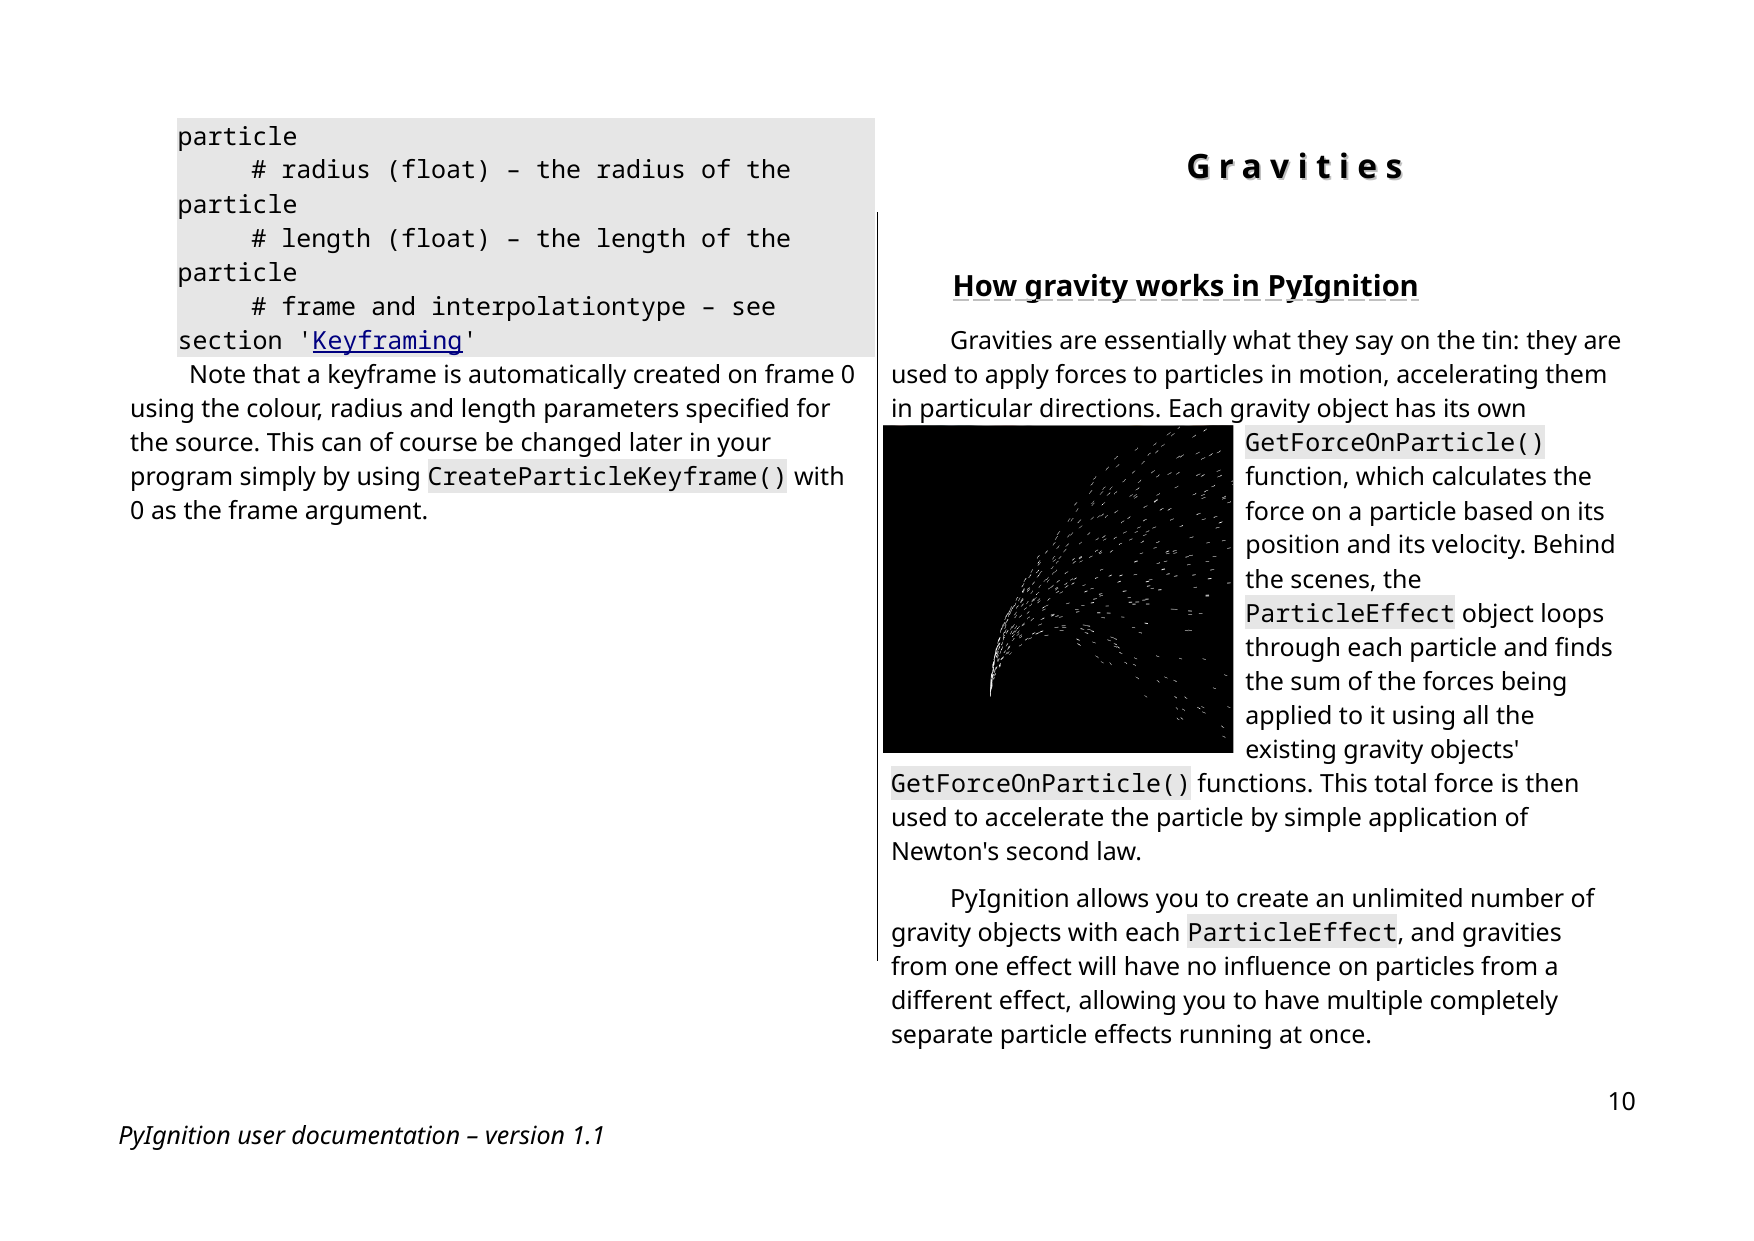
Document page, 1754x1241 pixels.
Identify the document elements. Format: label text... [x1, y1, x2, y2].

text Gravities are essentially what they say on the tin: they are used to apply forces to particles in motion, accelerating them in particular directions. Each gravity object has its own GetForceOnParticle() function, which calculates the force on a particle based on its position and its velocity. Behind the scenes, the ParticleEffect object loops through each particle and finds the sum of the forces being applied to it using all the existing gravity objects' GetForceOnParticle() functions. This total force is then used to accelerate the particle by simple application of Newton's second law. [891, 323, 1624, 868]
text # frame and interpolationtype – see section 'Keyframing' [177, 288, 875, 357]
text particle [177, 118, 875, 152]
picture [883, 425, 1234, 753]
subtitle How gravity works in PyIgnition [952, 265, 1636, 305]
text PyIgnition allows you to create an unlimited number of gravity objects with each ParticleEffect, and gravities from one effect will have no influence on particles from a different effect, allowing you to have multiple completely separate particle effects running at once. [891, 880, 1624, 1051]
subtitle Gravities [952, 143, 1636, 189]
text # radius (float) – the radius of the particle [177, 152, 875, 220]
text Note that a keyframe is automatically created on frame 0 using the colour, radius and length parameters specified for the source. This can of course be changed later in your program simply by using CreateParticleKeyframe() with 0 as the frame argument. [130, 357, 863, 527]
text # length (float) – the length of the particle [177, 220, 875, 288]
